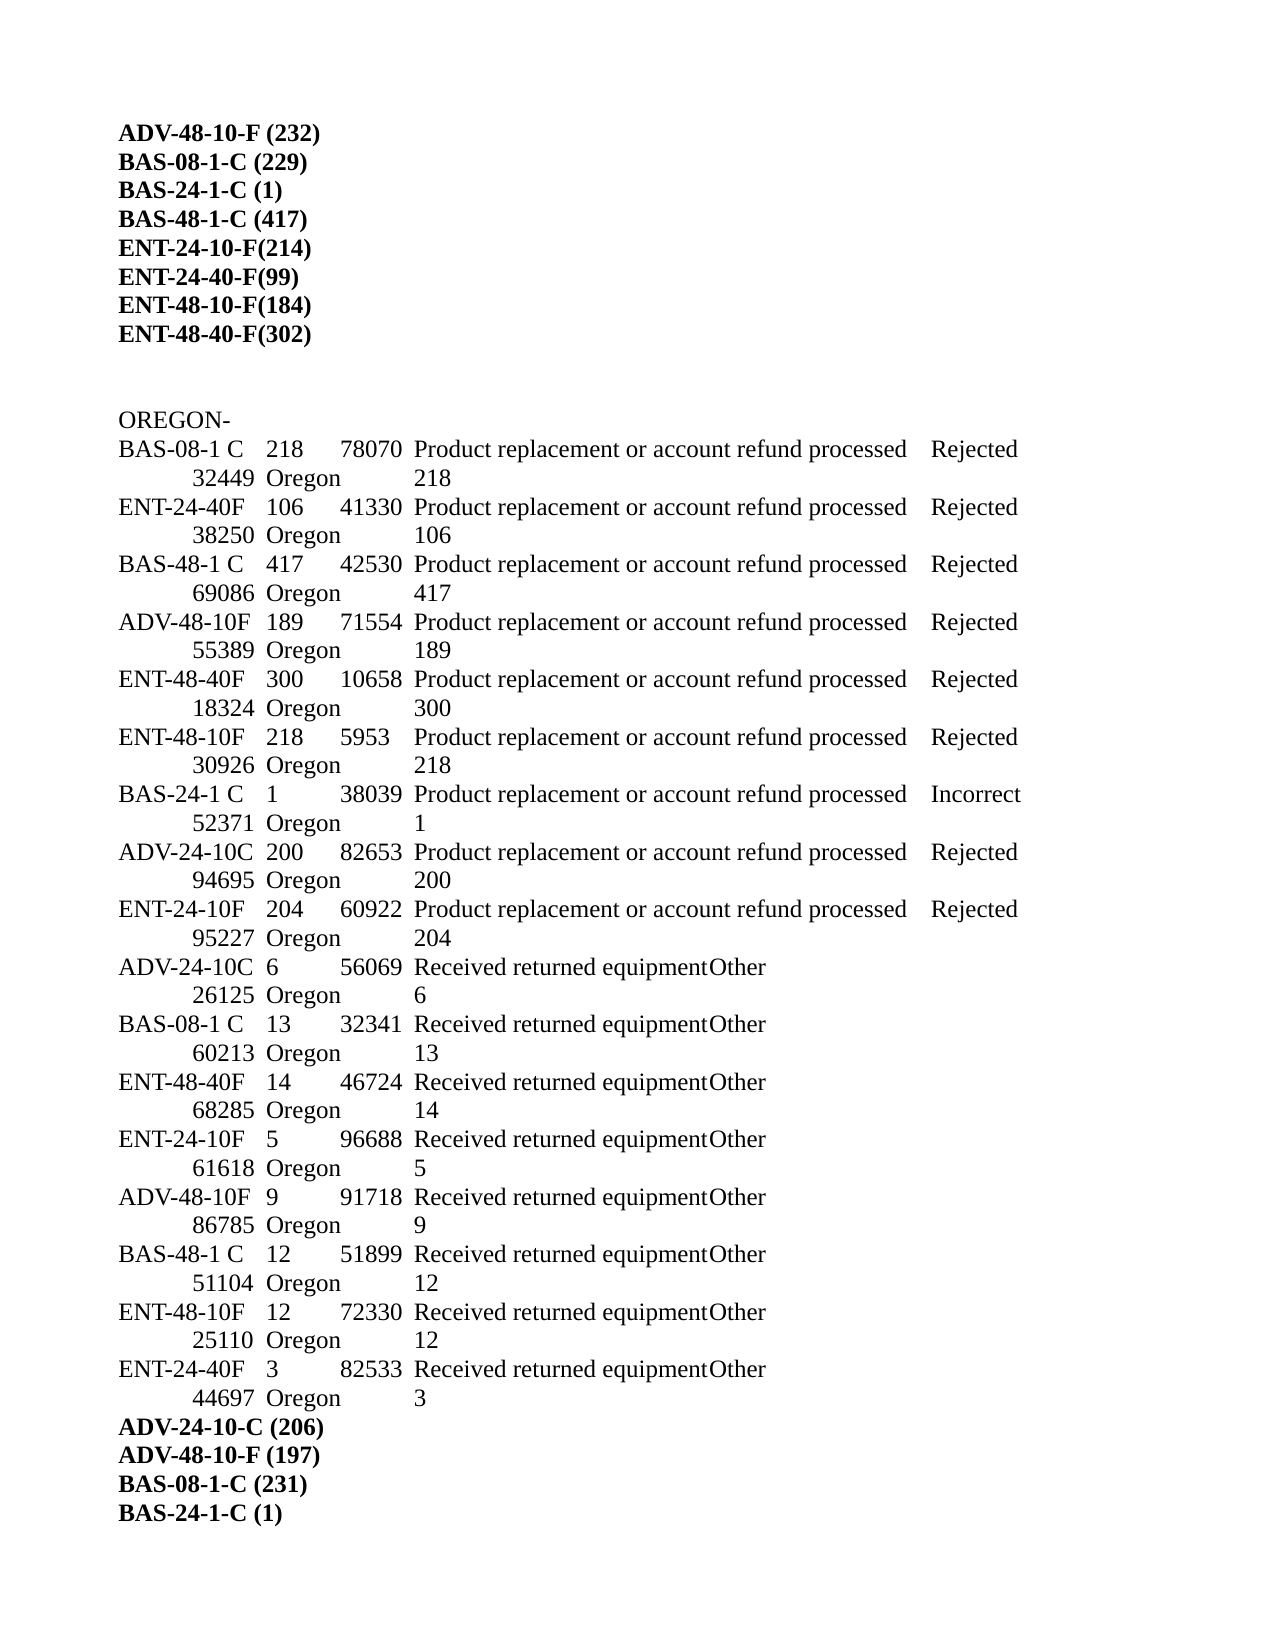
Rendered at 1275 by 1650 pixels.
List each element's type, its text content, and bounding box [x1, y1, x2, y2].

text ENT-24-40F 106 41330 Product replacement or account refund processed Rejected [118, 492, 1157, 521]
text 95227 Oregon 204 [118, 923, 1157, 952]
text 60213 Oregon 13 [118, 1038, 1157, 1067]
text 32449 Oregon 218 [118, 463, 1157, 492]
text ENT-48-10F 218 5953 Product replacement or account refund processed Rejected [118, 722, 1157, 751]
text BAS-24-1 C 1 38039 Product replacement or account refund processed Incorrect [118, 779, 1157, 808]
text 44697 Oregon 3 [118, 1383, 1157, 1412]
text 30926 Oregon 218 [118, 751, 1157, 779]
text 69086 Oregon 417 [118, 578, 1157, 607]
text BAS-48-1-C (417) [118, 204, 1157, 233]
text BAS-08-1 C 13 32341 Received returned equipment Other [118, 1009, 1157, 1038]
text 26125 Oregon 6 [118, 981, 1157, 1009]
text 38250 Oregon 106 [118, 521, 1157, 549]
text 94695 Oregon 200 [118, 866, 1157, 894]
text 61618 Oregon 5 [118, 1153, 1157, 1182]
text ENT-24-10F 204 60922 Product replacement or account refund processed Rejected [118, 894, 1157, 923]
text ADV-48-10-F (197) [118, 1441, 1157, 1469]
text ENT-24-40F 3 82533 Received returned equipment Other [118, 1354, 1157, 1383]
text BAS-08-1 C 218 78070 Product replacement or account refund processed Rejected [118, 434, 1157, 463]
text ENT-24-10F 5 96688 Received returned equipment Other [118, 1124, 1157, 1153]
text ADV-24-10C 200 82653 Product replacement or account refund processed Rejected [118, 837, 1157, 866]
text BAS-24-1-C (1) [118, 176, 1157, 204]
text ENT-24-10-F(214) [118, 233, 1157, 262]
text ADV-48-10-F (232) [118, 118, 1157, 147]
text OREGON- [118, 406, 1157, 434]
text ENT-48-10-F(184) [118, 291, 1157, 319]
text 68285 Oregon 14 [118, 1096, 1157, 1124]
text 25110 Oregon 12 [118, 1326, 1157, 1354]
text BAS-24-1-C (1) [118, 1498, 1157, 1527]
text ADV-24-10C 6 56069 Received returned equipment Other [118, 952, 1157, 981]
text ADV-24-10-C (206) [118, 1412, 1157, 1441]
text BAS-08-1-C (229) [118, 147, 1157, 176]
text ENT-48-40-F(302) [118, 319, 1157, 348]
text 51104 Oregon 12 [118, 1268, 1157, 1297]
text ENT-48-10F 12 72330 Received returned equipment Other [118, 1297, 1157, 1326]
text ENT-24-40-F(99) [118, 262, 1157, 291]
text BAS-08-1-C (231) [118, 1469, 1157, 1498]
text 52371 Oregon 1 [118, 808, 1157, 837]
text ENT-48-40F 300 10658 Product replacement or account refund processed Rejected [118, 664, 1157, 693]
text 86785 Oregon 9 [118, 1211, 1157, 1239]
text 18324 Oregon 300 [118, 693, 1157, 722]
text ADV-48-10F 189 71554 Product replacement or account refund processed Rejected [118, 607, 1157, 636]
text 55389 Oregon 189 [118, 636, 1157, 664]
text ENT-48-40F 14 46724 Received returned equipment Other [118, 1067, 1157, 1096]
text BAS-48-1 C 417 42530 Product replacement or account refund processed Rejected [118, 549, 1157, 578]
text BAS-48-1 C 12 51899 Received returned equipment Other [118, 1239, 1157, 1268]
text ADV-48-10F 9 91718 Received returned equipment Other [118, 1182, 1157, 1211]
